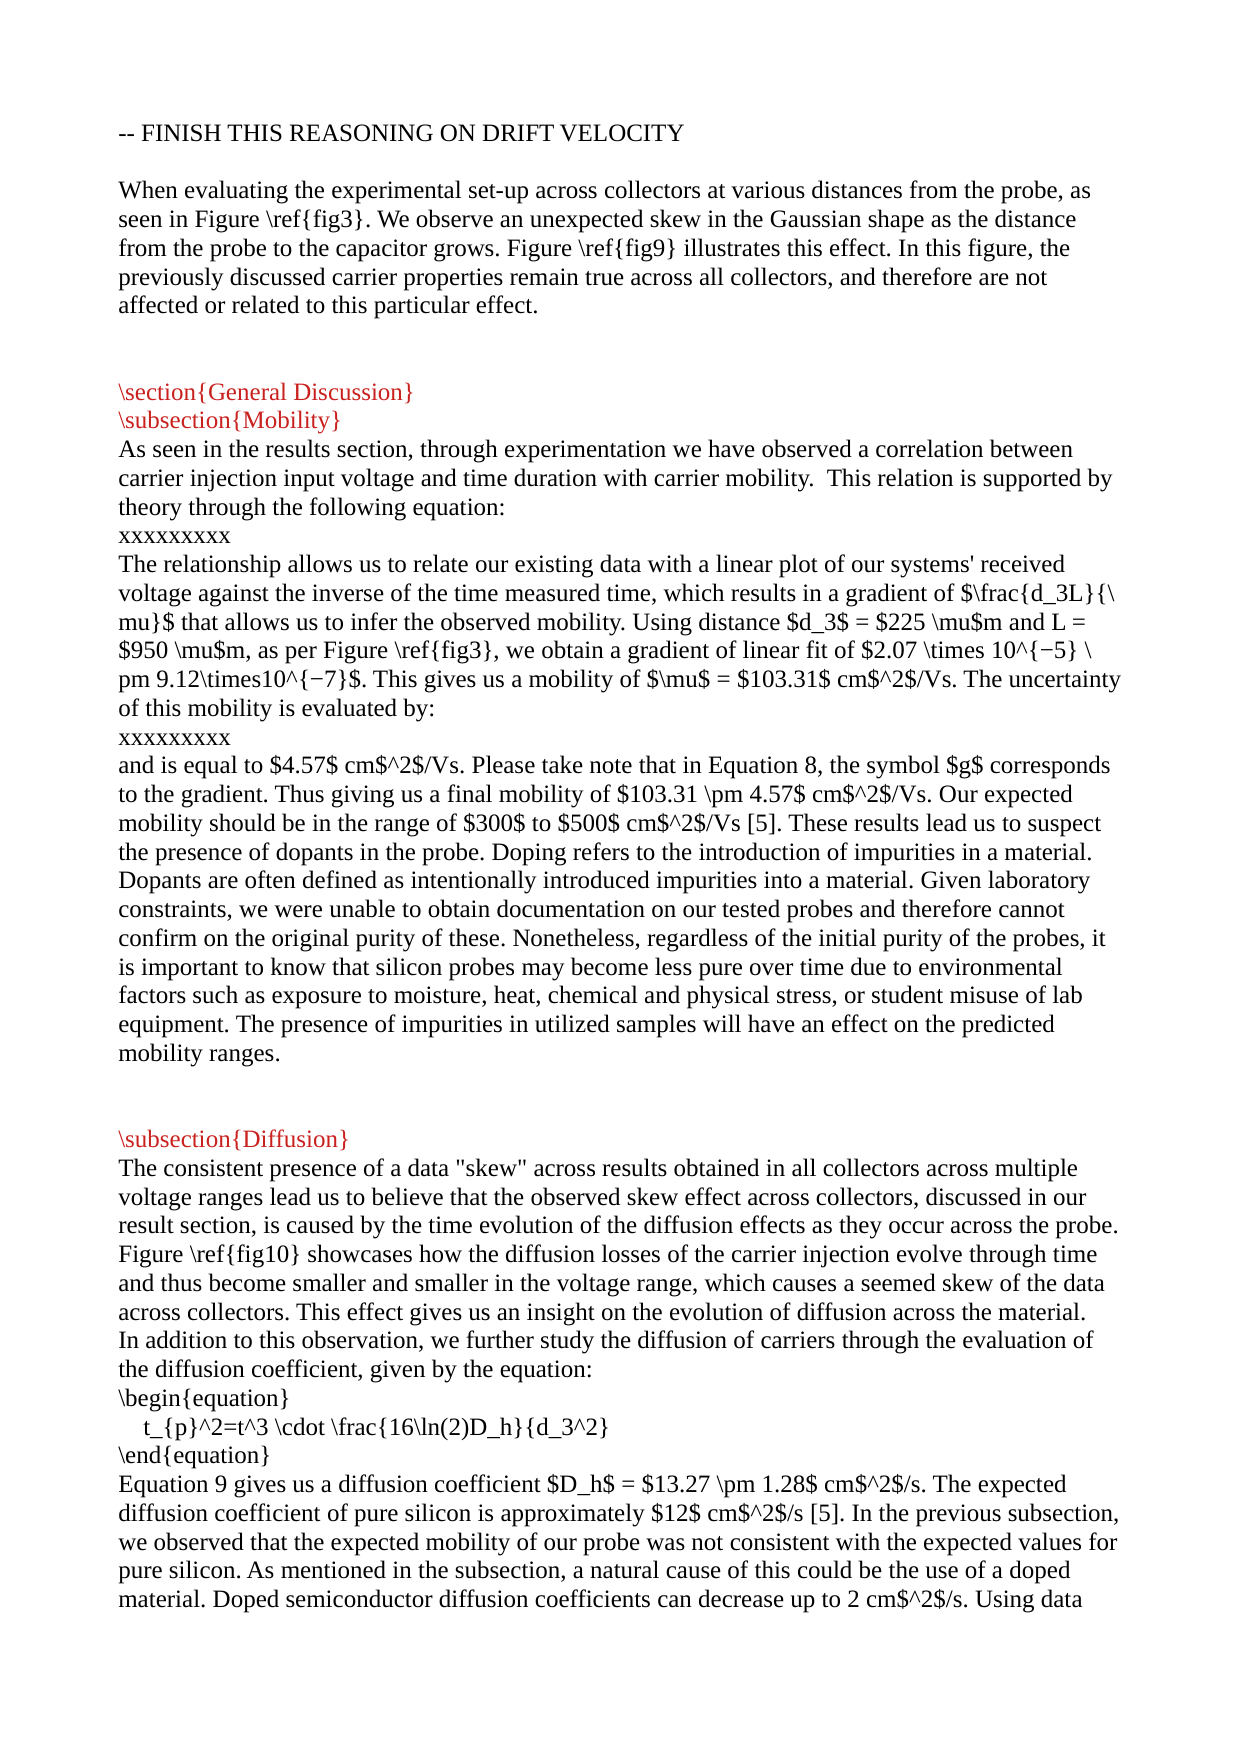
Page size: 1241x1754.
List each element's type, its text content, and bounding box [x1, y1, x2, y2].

text t_{p}^2=t^3 \cdot \frac{16\ln(2)D_h}{d_3^2} [118, 1412, 1122, 1441]
text \subsection{Diffusion} [118, 1124, 1122, 1153]
text xxxxxxxxx [118, 521, 1122, 549]
text When evaluating the experimental set-up across collectors at various distances from the probe, as seen in Figure \ref{fig3}. We observe an unexpected skew in the Gaussian shape as the distance from the probe to the capacitor grows. Figure \ref{fig9} illustrates this effect. In this figure, the previously discussed carrier properties remain true across all collectors, and therefore are not affected or related to this particular effect. [118, 176, 1122, 319]
text The relationship allows us to relate our existing data with a linear plot of our systems' received voltage against the inverse of the time measured time, which results in a gradient of $\frac{d_3L}{\mu}$ that allows us to infer the observed mobility. Using distance $d_3$ = $225 \mu$m and L = $950 \mu$m, as per Figure \ref{fig3}, we obtain a gradient of linear fit of $2.07 \times 10^{−5} \pm 9.12\times10^{−7}$. This gives us a mobility of $\mu$ = $103.31$ cm$^2$/Vs. The uncertainty of this mobility is evaluated by: [118, 549, 1122, 722]
text As seen in the results section, through experimentation we have observed a correlation between carrier injection input voltage and time duration with carrier mobility. This relation is supported by theory through the following equation: [118, 434, 1122, 521]
text \begin{equation} [118, 1383, 1122, 1412]
text In addition to this observation, we further study the diffusion of carriers through the evaluation of the diffusion coefficient, given by the equation: [118, 1326, 1122, 1383]
text \end{equation} [118, 1441, 1122, 1469]
text \section{General Discussion} [118, 377, 1122, 406]
text and is equal to $4.57$ cm$^2$/Vs. Please take note that in Equation 8, the symbol $g$ corresponds to the gradient. Thus giving us a final mobility of $103.31 \pm 4.57$ cm$^2$/Vs. Our expected mobility should be in the range of $300$ to $500$ cm$^2$/Vs [5]. These results lead us to suspect the presence of dopants in the probe. Doping refers to the introduction of impurities in a material. Dopants are often defined as intentionally introduced impurities into a material. Given laboratory constraints, we were unable to obtain documentation on our tested probes and therefore cannot confirm on the original purity of these. Nonetheless, regardless of the initial purity of the probes, it is important to know that silicon probes may become less pure over time due to environmental factors such as exposure to moisture, heat, chemical and physical stress, or student misuse of lab equipment. The presence of impurities in utilized samples will have an effect on the predicted mobility ranges. [118, 751, 1122, 1067]
text The consistent presence of a data "skew" across results obtained in all collectors across multiple voltage ranges lead us to believe that the observed skew effect across collectors, discussed in our result section, is caused by the time evolution of the diffusion effects as they occur across the probe. Figure \ref{fig10} showcases how the diffusion losses of the carrier injection evolve through time and thus become smaller and smaller in the voltage range, which causes a seemed skew of the data across collectors. This effect gives us an insight on the evolution of diffusion across the material. [118, 1153, 1122, 1326]
text \subsection{Mobility} [118, 406, 1122, 434]
text Equation 9 gives us a diffusion coefficient $D_h$ = $13.27 \pm 1.28$ cm$^2$/s. The expected diffusion coefficient of pure silicon is approximately $12$ cm$^2$/s [5]. In the previous subsection, we observed that the expected mobility of our probe was not consistent with the expected values for pure silicon. As mentioned in the subsection, a natural cause of this could be the use of a doped material. Doped semiconductor diffusion coefficients can decrease up to 2 cm$^2$/s. Using data [118, 1469, 1122, 1613]
text -- FINISH THIS REASONING ON DRIFT VELOCITY [118, 118, 1122, 147]
text xxxxxxxxx [118, 722, 1122, 751]
